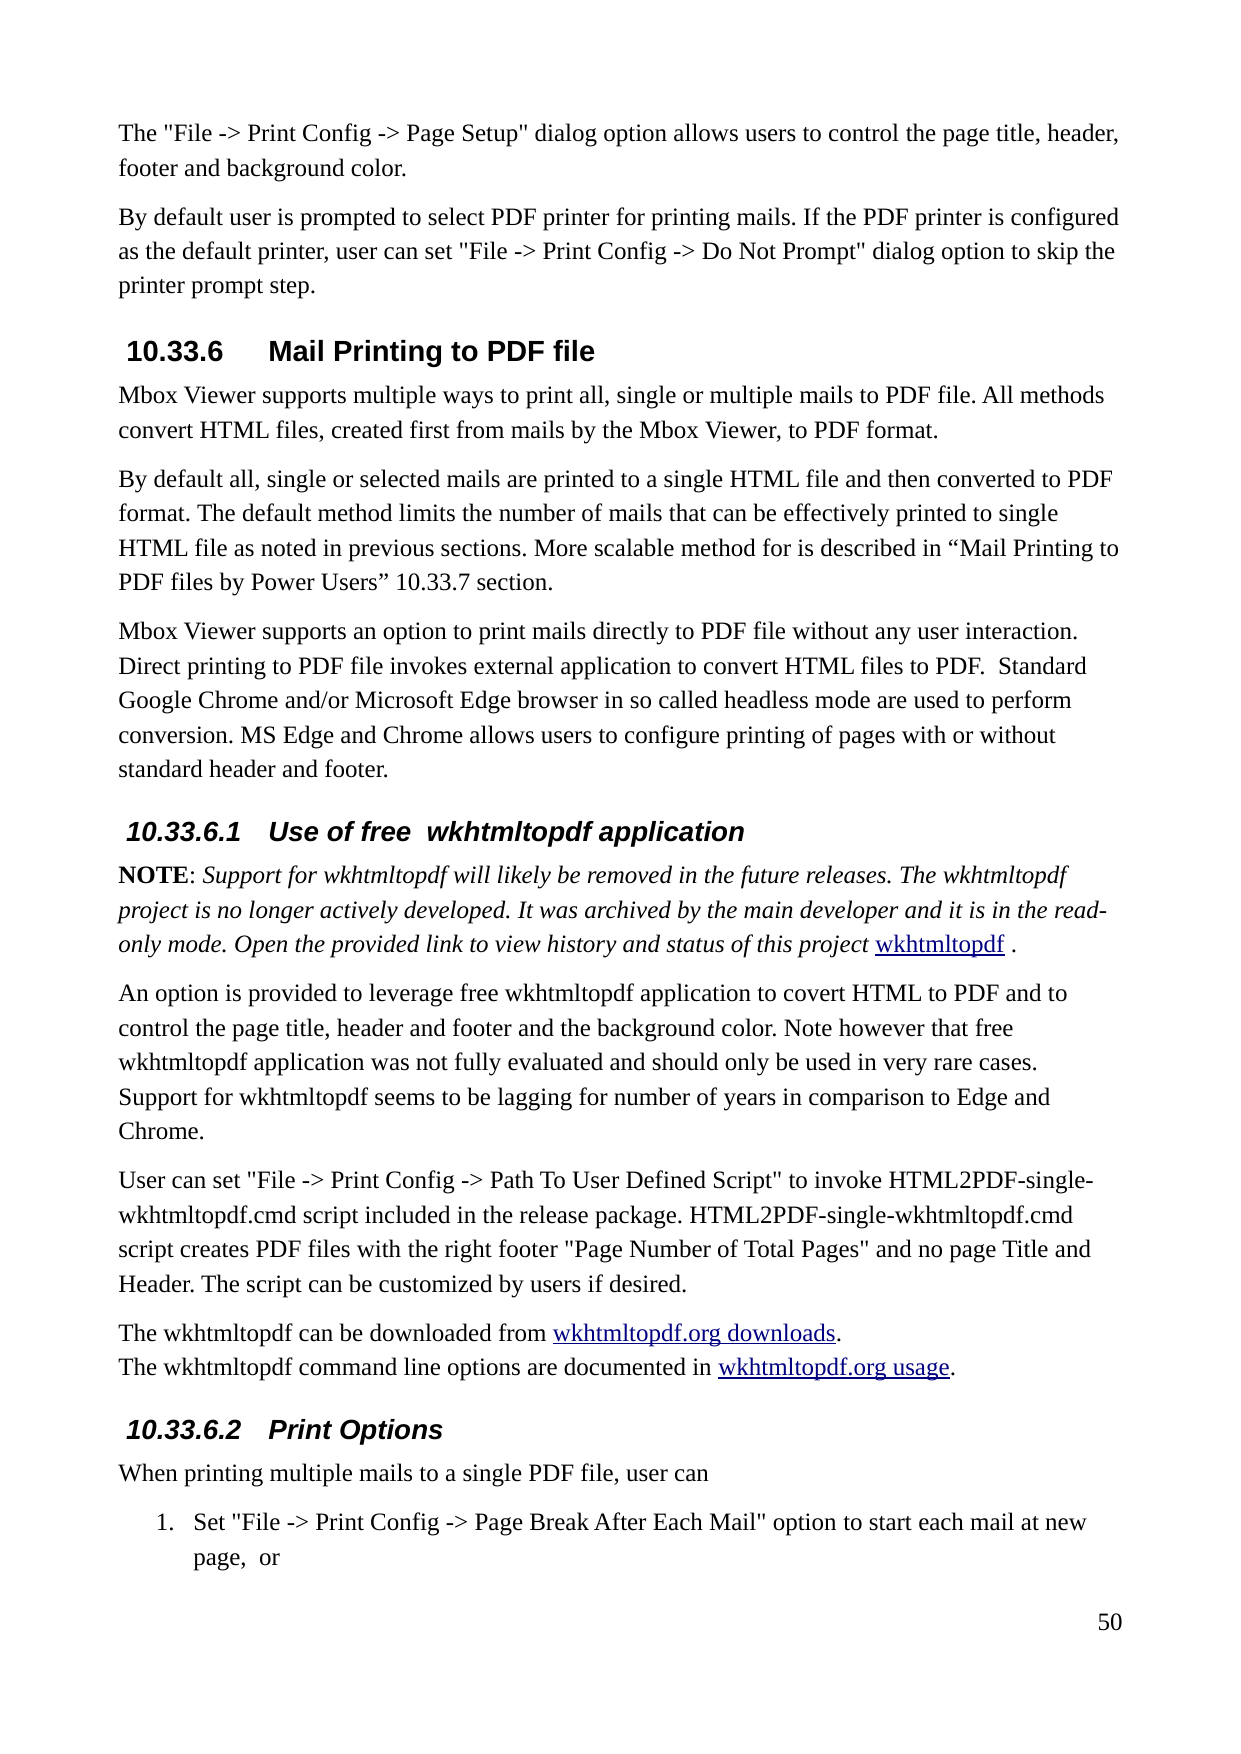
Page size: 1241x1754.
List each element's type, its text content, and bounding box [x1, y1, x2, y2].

text The "File -> Print Config -> Page Setup" dialog option allows users to control the page title, header, footer and background color. [118, 118, 1122, 181]
text By default user is prompted to select PDF printer for printing mails. If the PDF printer is configured as the default printer, user can set "File -> Print Config -> Do Not Prompt" dialog option to skip the printer prompt step. [118, 202, 1122, 299]
subtitle Use of free wkhtmltopdf application [118, 816, 1122, 848]
text User can set "File -> Print Config -> Path To User Defined Script" to invoke HTML2PDF-single-wkhtmltopdf.cmd script included in the release package. HTML2PDF-single-wkhtmltopdf.cmd script creates PDF files with the right footer "Page Number of Total Pages" and no page Title and Header. The script can be customized by users if desired. [118, 1165, 1122, 1297]
text The wkhtmltopdf can be downloaded from wkhtmltopdf.org downloads. The wkhtmltopdf command line options are documented in wkhtmltopdf.org usage. [118, 1318, 1122, 1381]
text An option is provided to leverage free wkhtmltopdf application to covert HTML to PDF and to control the page title, header and footer and the background color. Note however that free wkhtmltopdf application was not fully evaluated and should only be used in very rare cases. Support for wkhtmltopdf seems to be lagging for number of years in comparison to Edge and Chrome. [118, 978, 1122, 1145]
subtitle Mail Printing to PDF file [118, 334, 1122, 368]
subtitle Print Options [118, 1414, 1122, 1446]
text Mbox Viewer supports multiple ways to print all, single or multiple mails to PDF file. All methods convert HTML files, created first from mails by the Mbox Viewer, to PDF format. [118, 380, 1122, 443]
text NOTE: Support for wkhtmltopdf will likely be removed in the future releases. The wkhtmltopdf project is no longer actively developed. It was archived by the main developer and it is in the read-only mode. Open the provided link to view history and status of this project wkhtmltopdf . [118, 860, 1122, 958]
text Mbox Viewer supports an option to print mails directly to PDF file without any user interaction. Direct printing to PDF file invokes external application to convert HTML files to PDF. Standard Google Chrome and/or Microsoft Edge browser in so called headless mode are used to perform conversion. MS Edge and Chrome allows users to configure printing of pages with or without standard header and footer. [118, 616, 1122, 783]
text By default all, single or selected mails are printed to a single HTML file and then converted to PDF format. The default method limits the number of mails that can be effectively printed to single HTML file as noted in previous sections. More scalable method for is described in “Mail Printing to PDF files by Power Users” 10.33.7 section. [118, 464, 1122, 596]
text When printing multiple mails to a single PDF file, user can [118, 1458, 1122, 1487]
list Set "File -> Print Config -> Page Break After Each Mail" option to start each mail at new page, or [156, 1507, 1122, 1570]
